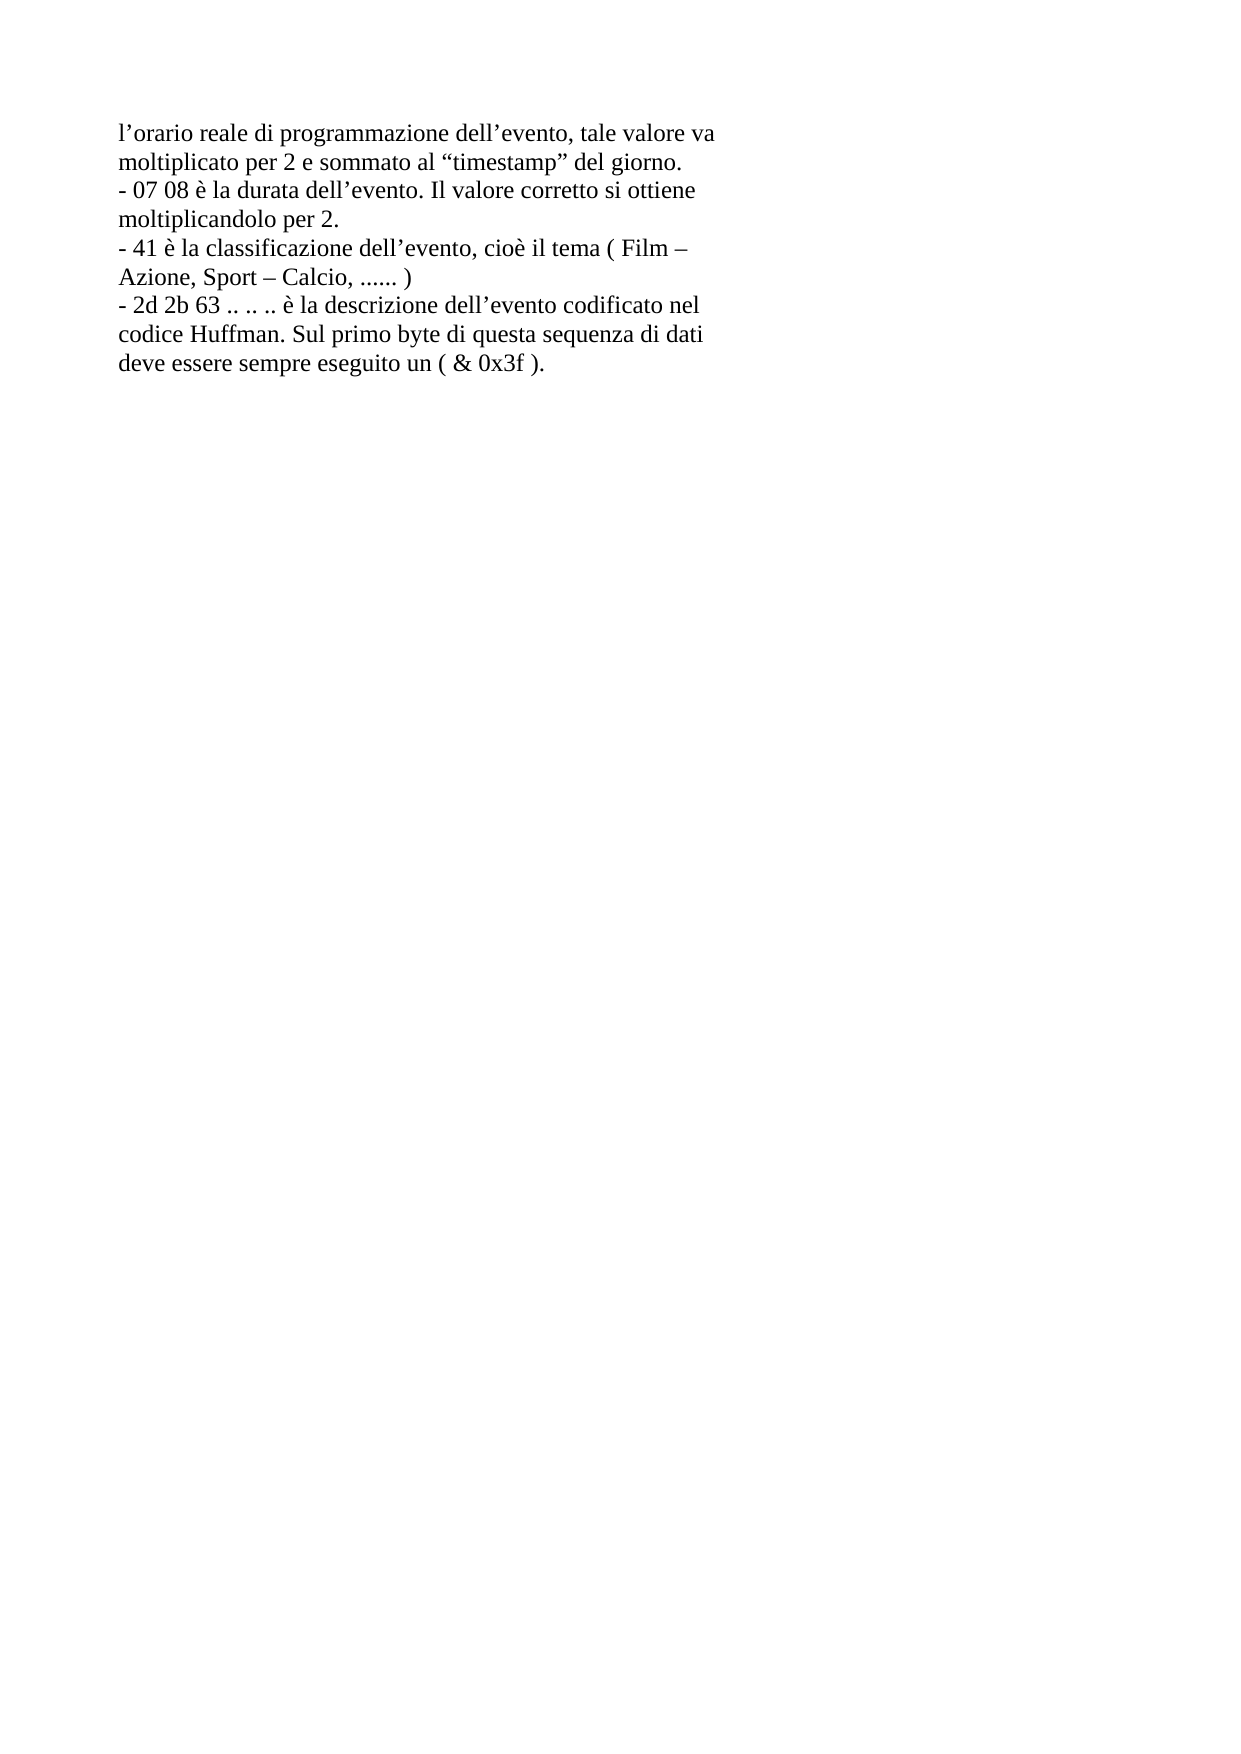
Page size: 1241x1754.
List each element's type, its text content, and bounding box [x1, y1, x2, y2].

text moltiplicandolo per 2. [118, 204, 1122, 233]
text deve essere sempre eseguito un ( & 0x3f ). [118, 348, 1122, 377]
text - 2d 2b 63 .. .. .. è la descrizione dell’evento codificato nel [118, 291, 1122, 319]
text moltiplicato per 2 e sommato al “timestamp” del giorno. [118, 147, 1122, 176]
text - 07 08 è la durata dell’evento. Il valore corretto si ottiene [118, 176, 1122, 204]
text codice Huffman. Sul primo byte di questa sequenza di dati [118, 319, 1122, 348]
text Azione, Sport – Calcio, ...... ) [118, 262, 1122, 291]
text - 41 è la classificazione dell’evento, cioè il tema ( Film – [118, 233, 1122, 262]
text l’orario reale di programmazione dell’evento, tale valore va [118, 118, 1122, 147]
